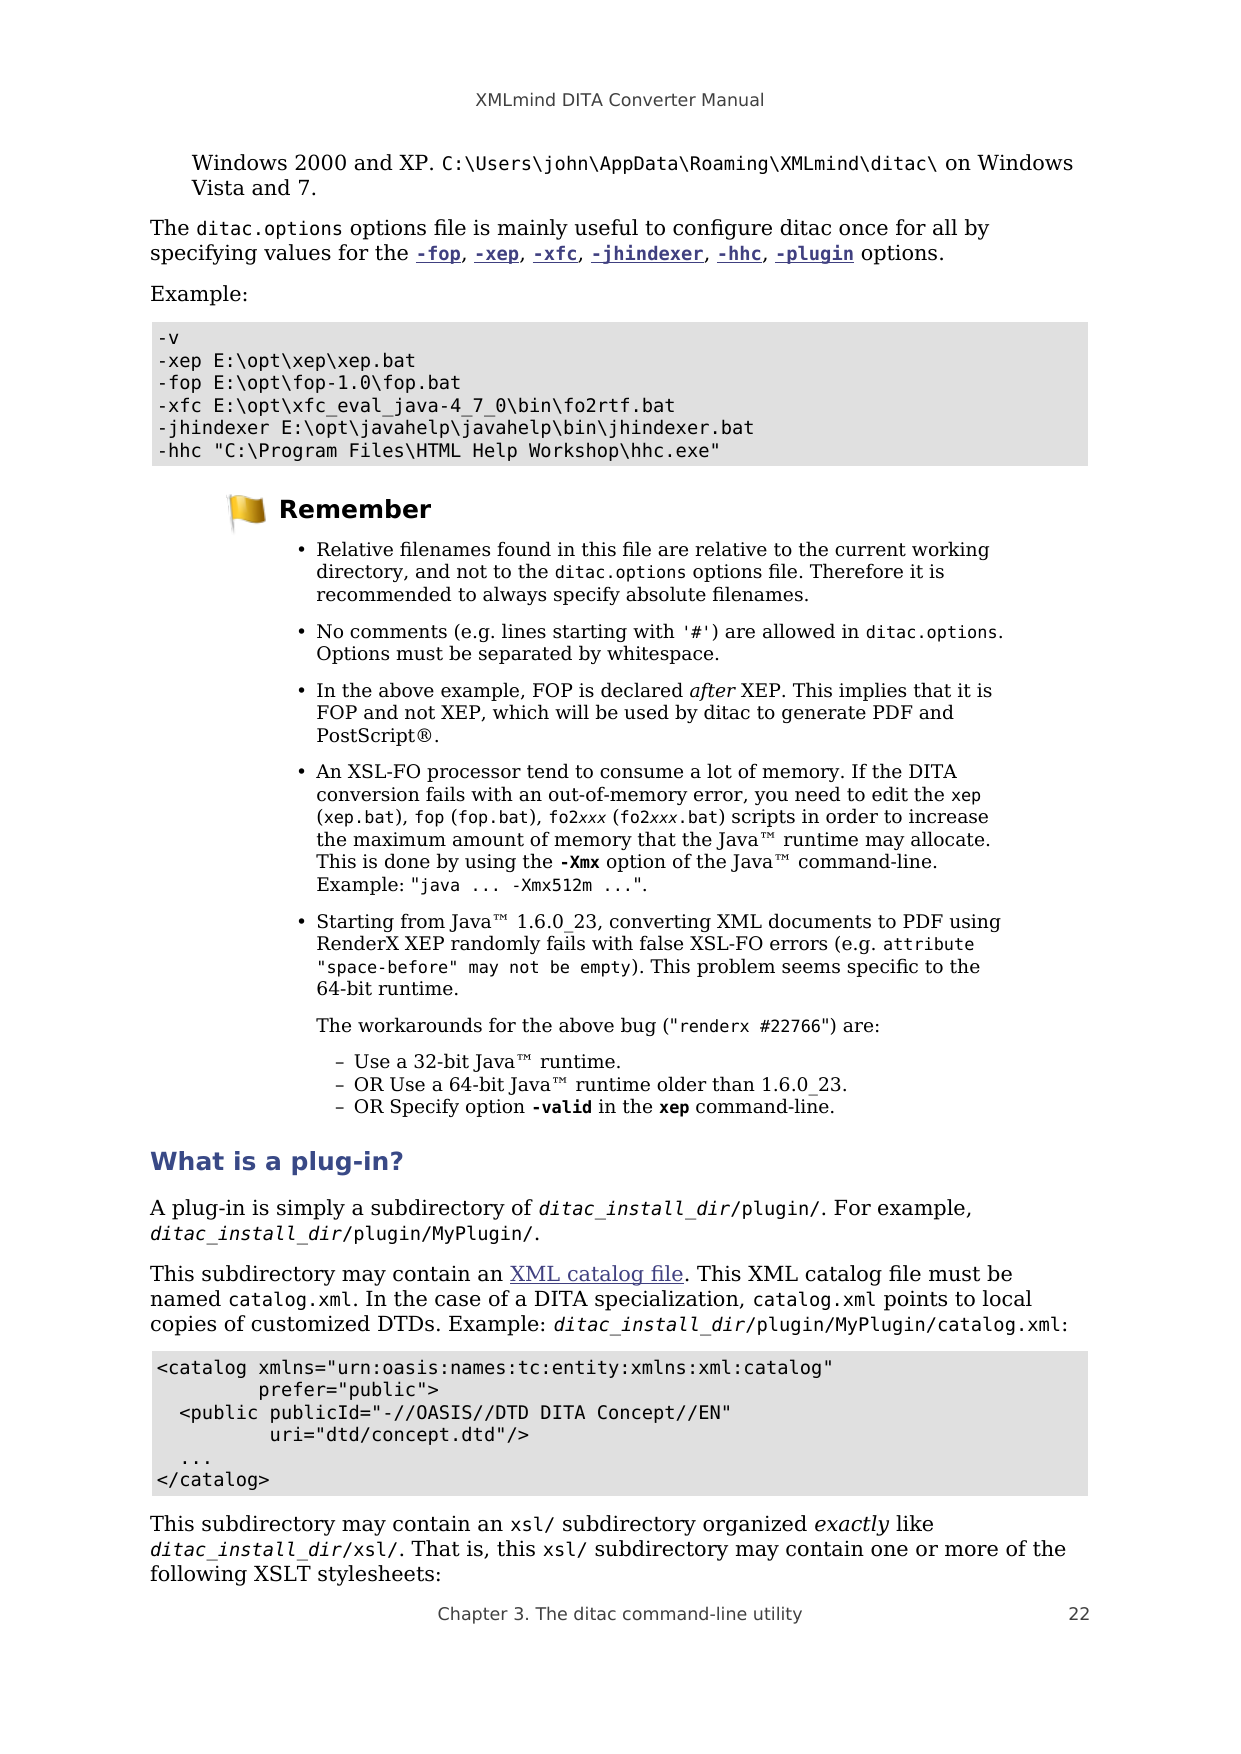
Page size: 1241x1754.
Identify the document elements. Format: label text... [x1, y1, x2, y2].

list Windows 2000 and XP. C:\Users\john\AppData\Roaming\XMLmind\ditac\ on Windows Vista and 7. [150, 150, 1090, 200]
table_header Remember Relative filenames found in this file are relative to the current working directory, and not to the ditac.options options file. Therefore it is recommended to always specify absolute filenames. No comments (e.g. lines starting with '#') are allowed in ditac.options. Options must be separated by whitespace. In the above example, FOP is declared after XEP. This implies that it is FOP and not XEP, which will be used by ditac to generate PDF and PostScript®. An XSL-FO processor tend to consume a lot of memory. If the DITA conversion fails with an out-of-memory error, you need to edit the xep (xep.bat), fop (fop.bat), fo2xxx (fo2xxx.bat) scripts in order to increase the maximum amount of memory that the Java™ runtime may allocate. This is done by using the -Xmx option of the Java™ command-line. Example: "java ... -Xmx512m ...". Starting from Java™ 1.6.0_23, converting XML documents to PDF using RenderX XEP randomly fails with false XSL-FO errors (e.g. attribute "space-before" may not be empty). This problem seems specific to the 64-bit runtime. The workarounds for the above bug ("renderx #22766") are: Use a 32-bit Java™ runtime. OR Use a 64-bit Java™ runtime older than 1.6.0_23. OR Specify option -valid in the xep command-line. [279, 494, 1015, 1118]
text What is a plug-in? [150, 1146, 1090, 1176]
text This subdirectory may contain an xsl/ subdirectory organized exactly like ditac_install_dir/xsl/. That is, this xsl/ subdirectory may contain one or more of the following XSLT stylesheets: [150, 1511, 1090, 1586]
text Example: [150, 281, 1090, 306]
text -v -xep E:\opt\xep\xep.bat -fop E:\opt\fop-1.0\fop.bat -xfc E:\opt\xfc_eval_java-4_7_0\bin\fo2rtf.bat -jhindexer E:\opt\javahelp\javahelp\bin\jhindexer.bat -hhc "C:\Program Files\HTML Help Workshop\hhc.exe" [152, 322, 1088, 466]
text A plug-in is simply a subdirectory of ditac_install_dir/plugin/. For example, ditac_install_dir/plugin/MyPlugin/. [150, 1195, 1090, 1245]
picture [225, 494, 267, 536]
text This subdirectory may contain an XML catalog file. This XML catalog file must be named catalog.xml. In the case of a DITA specialization, catalog.xml points to local copies of customized DTDs. Example: ditac_install_dir/plugin/MyPlugin/catalog.xml: [150, 1261, 1090, 1336]
table_header [225, 494, 279, 1118]
text <catalog xmlns="urn:oasis:names:tc:entity:xmlns:xml:catalog" prefer="public"> <public publicId="-//OASIS//DTD DITA Concept//EN" uri="dtd/concept.dtd"/> ... </catalog> [152, 1351, 1088, 1496]
text The ditac.options options file is mainly useful to configure ditac once for all by specifying values for the -fop, -xep, -xfc, -jhindexer, -hhc, -plugin options. [150, 216, 1090, 266]
